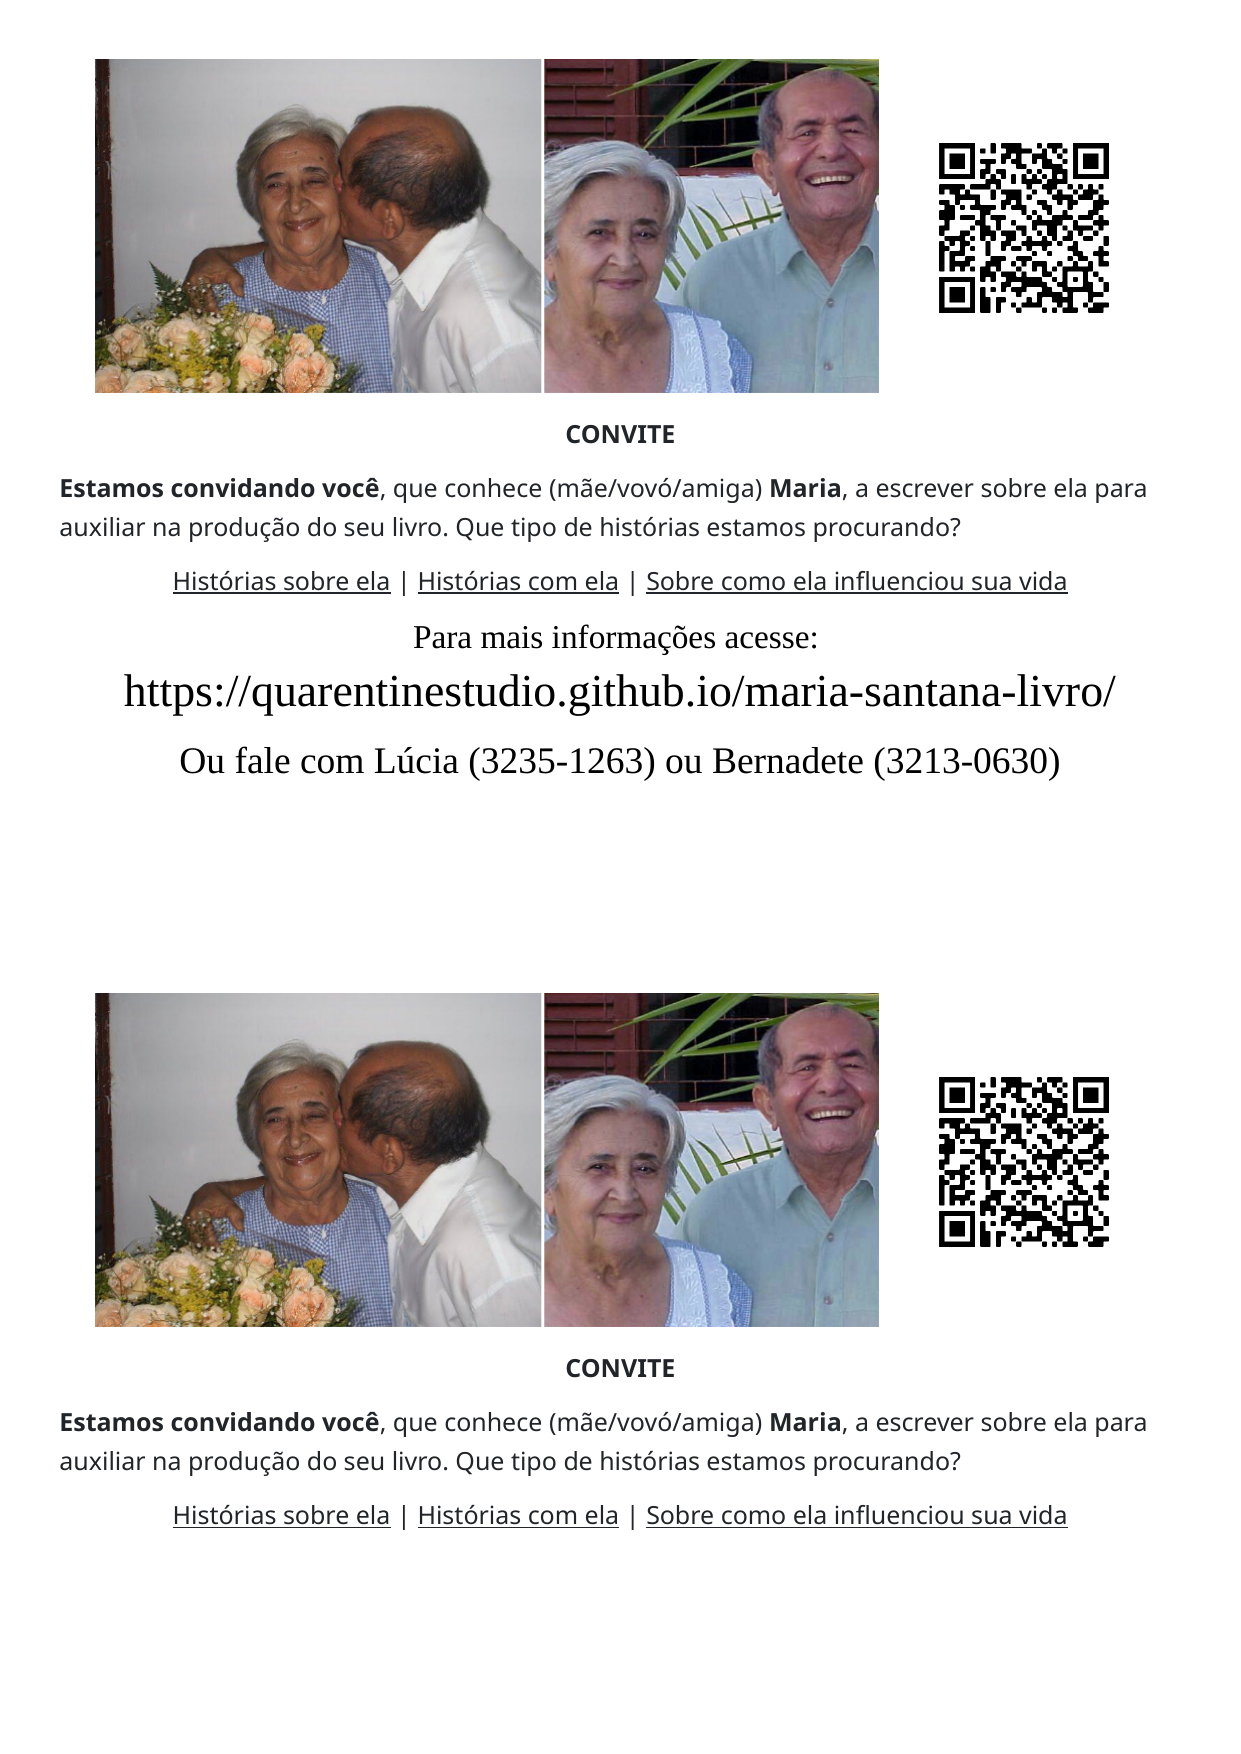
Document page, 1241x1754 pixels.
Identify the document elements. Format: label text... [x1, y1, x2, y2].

text CONVITE [59, 417, 1181, 451]
picture [91, 993, 882, 1332]
picture [914, 1052, 1134, 1272]
text CONVITE [59, 1351, 1181, 1385]
text Estamos convidando você, que conhece (mãe/vovó/amiga) Maria, a escrever sobre ela para auxiliar na produção do seu livro. Que tipo de histórias estamos procurando? [59, 1405, 1181, 1478]
text Histórias sobre ela | Histórias com ela | Sobre como ela influenciou sua vida [59, 1498, 1181, 1532]
picture [914, 118, 1134, 338]
text Estamos convidando você, que conhece (mãe/vovó/amiga) Maria, a escrever sobre ela para auxiliar na produção do seu livro. Que tipo de histórias estamos procurando? [59, 471, 1181, 544]
picture [91, 59, 882, 398]
text Ou fale com Lúcia (3235-1263) ou Bernadete (3213-0630) [59, 739, 1181, 782]
text Para mais informações acesse: https://quarentinestudio.github.io/maria-santana-livro/ [59, 617, 1181, 716]
text Histórias sobre ela | Histórias com ela | Sobre como ela influenciou sua vida [59, 564, 1181, 598]
